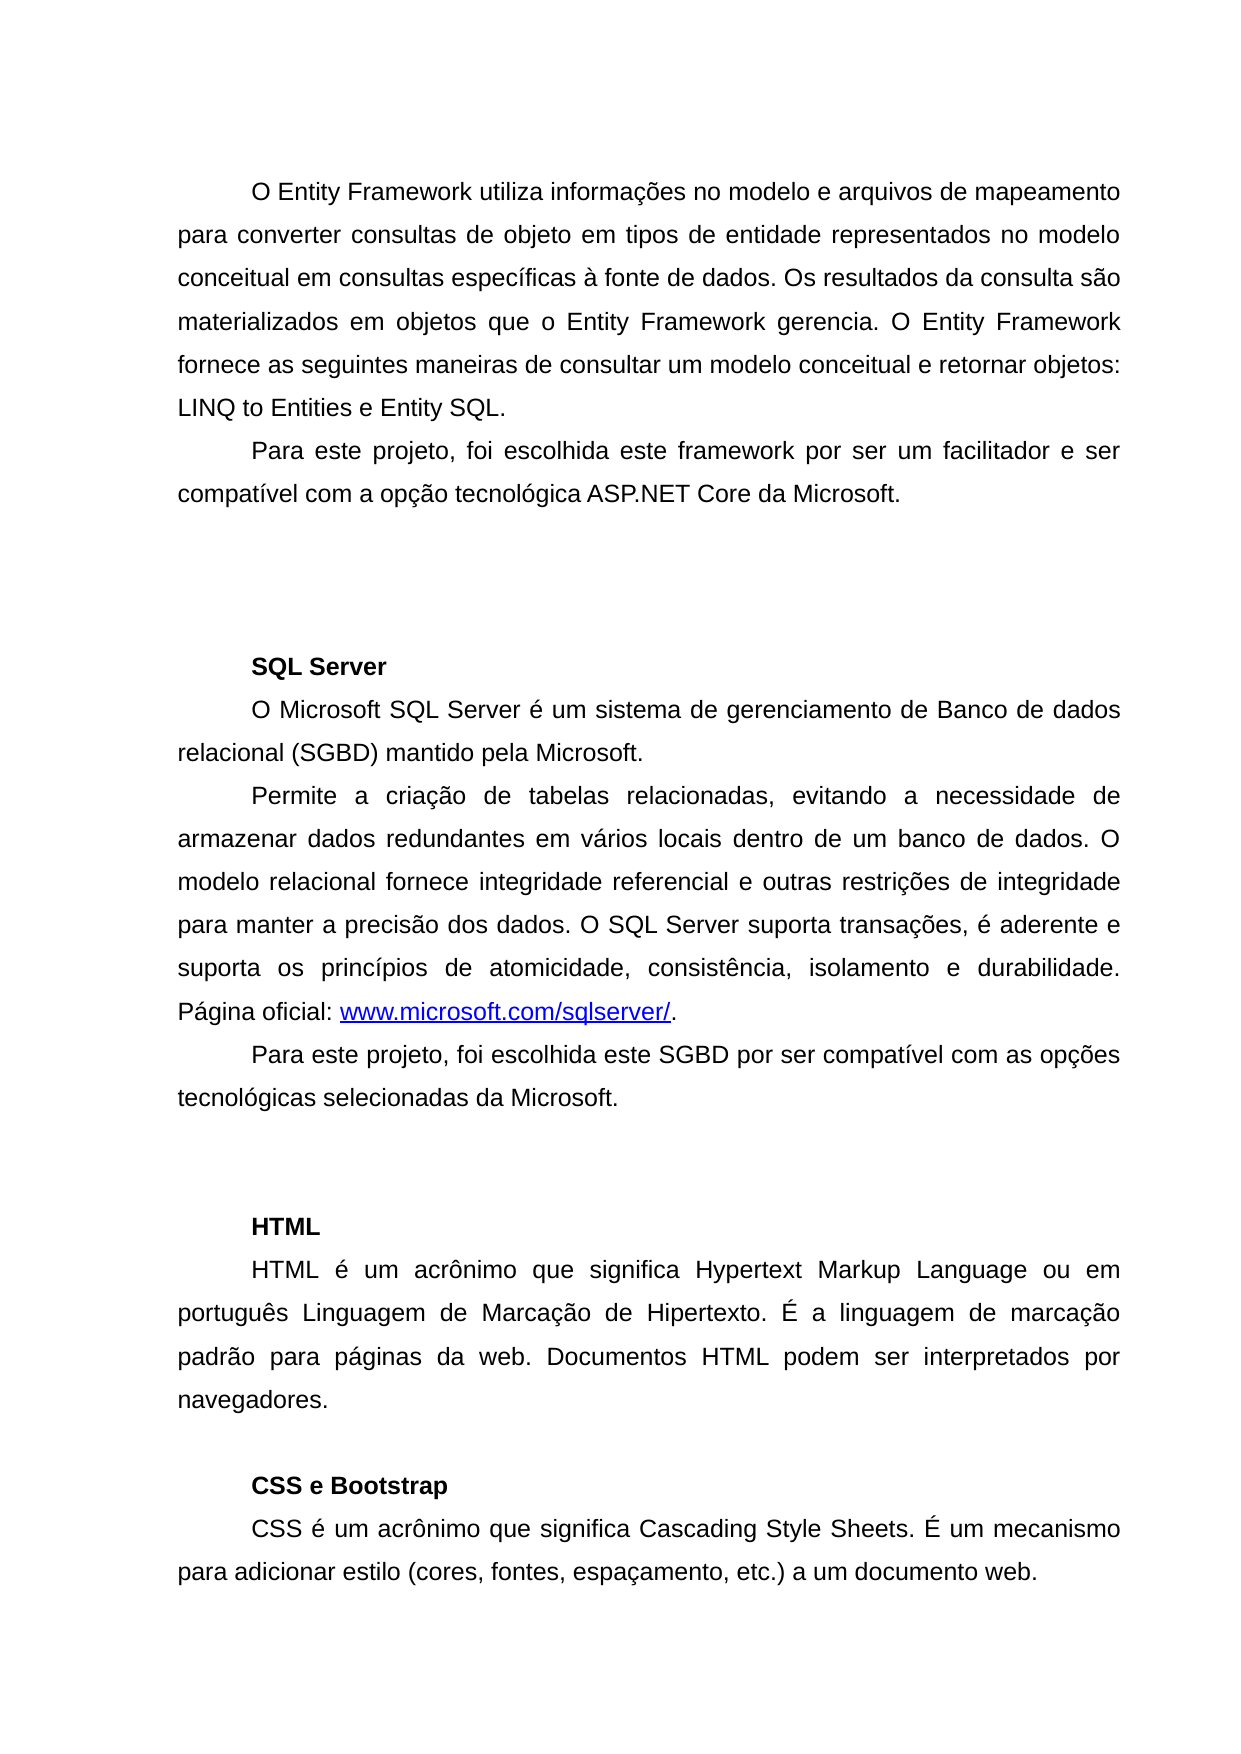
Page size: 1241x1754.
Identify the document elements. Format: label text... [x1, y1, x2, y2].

text Permite a criação de tabelas relacionadas, evitando a necessidade de armazenar dados redundantes em vários locais dentro de um banco de dados. O modelo relacional fornece integridade referencial e outras restrições de integridade para manter a precisão dos dados. O SQL Server suporta transações, é aderente e suporta os princípios de atomicidade, consistência, isolamento e durabilidade. Página oficial: www.microsoft.com/sqlserver/. [177, 781, 1122, 1025]
text SQL Server [177, 652, 1122, 680]
text Para este projeto, foi escolhida este SGBD por ser compatível com as opções tecnológicas selecionadas da Microsoft. [177, 1040, 1122, 1112]
text O Microsoft SQL Server é um sistema de gerenciamento de Banco de dados relacional (SGBD) mantido pela Microsoft. [177, 695, 1122, 767]
text HTML [177, 1212, 1122, 1241]
text HTML é um acrônimo que significa Hypertext Markup Language ou em português Linguagem de Marcação de Hipertexto. É a linguagem de marcação padrão para páginas da web. Documentos HTML podem ser interpretados por navegadores. [177, 1255, 1122, 1413]
text CSS é um acrônimo que significa Cascading Style Sheets. É um mecanismo para adicionar estilo (cores, fontes, espaçamento, etc.) a um documento web. [177, 1514, 1122, 1586]
text Para este projeto, foi escolhida este framework por ser um facilitador e ser compatível com a opção tecnológica ASP.NET Core da Microsoft. [177, 436, 1122, 508]
text O Entity Framework utiliza informações no modelo e arquivos de mapeamento para converter consultas de objeto em tipos de entidade representados no modelo conceitual em consultas específicas à fonte de dados. Os resultados da consulta são materializados em objetos que o Entity Framework gerencia. O Entity Framework fornece as seguintes maneiras de consultar um modelo conceitual e retornar objetos: LINQ to Entities e Entity SQL. [177, 177, 1122, 422]
text CSS e Bootstrap [177, 1471, 1122, 1500]
